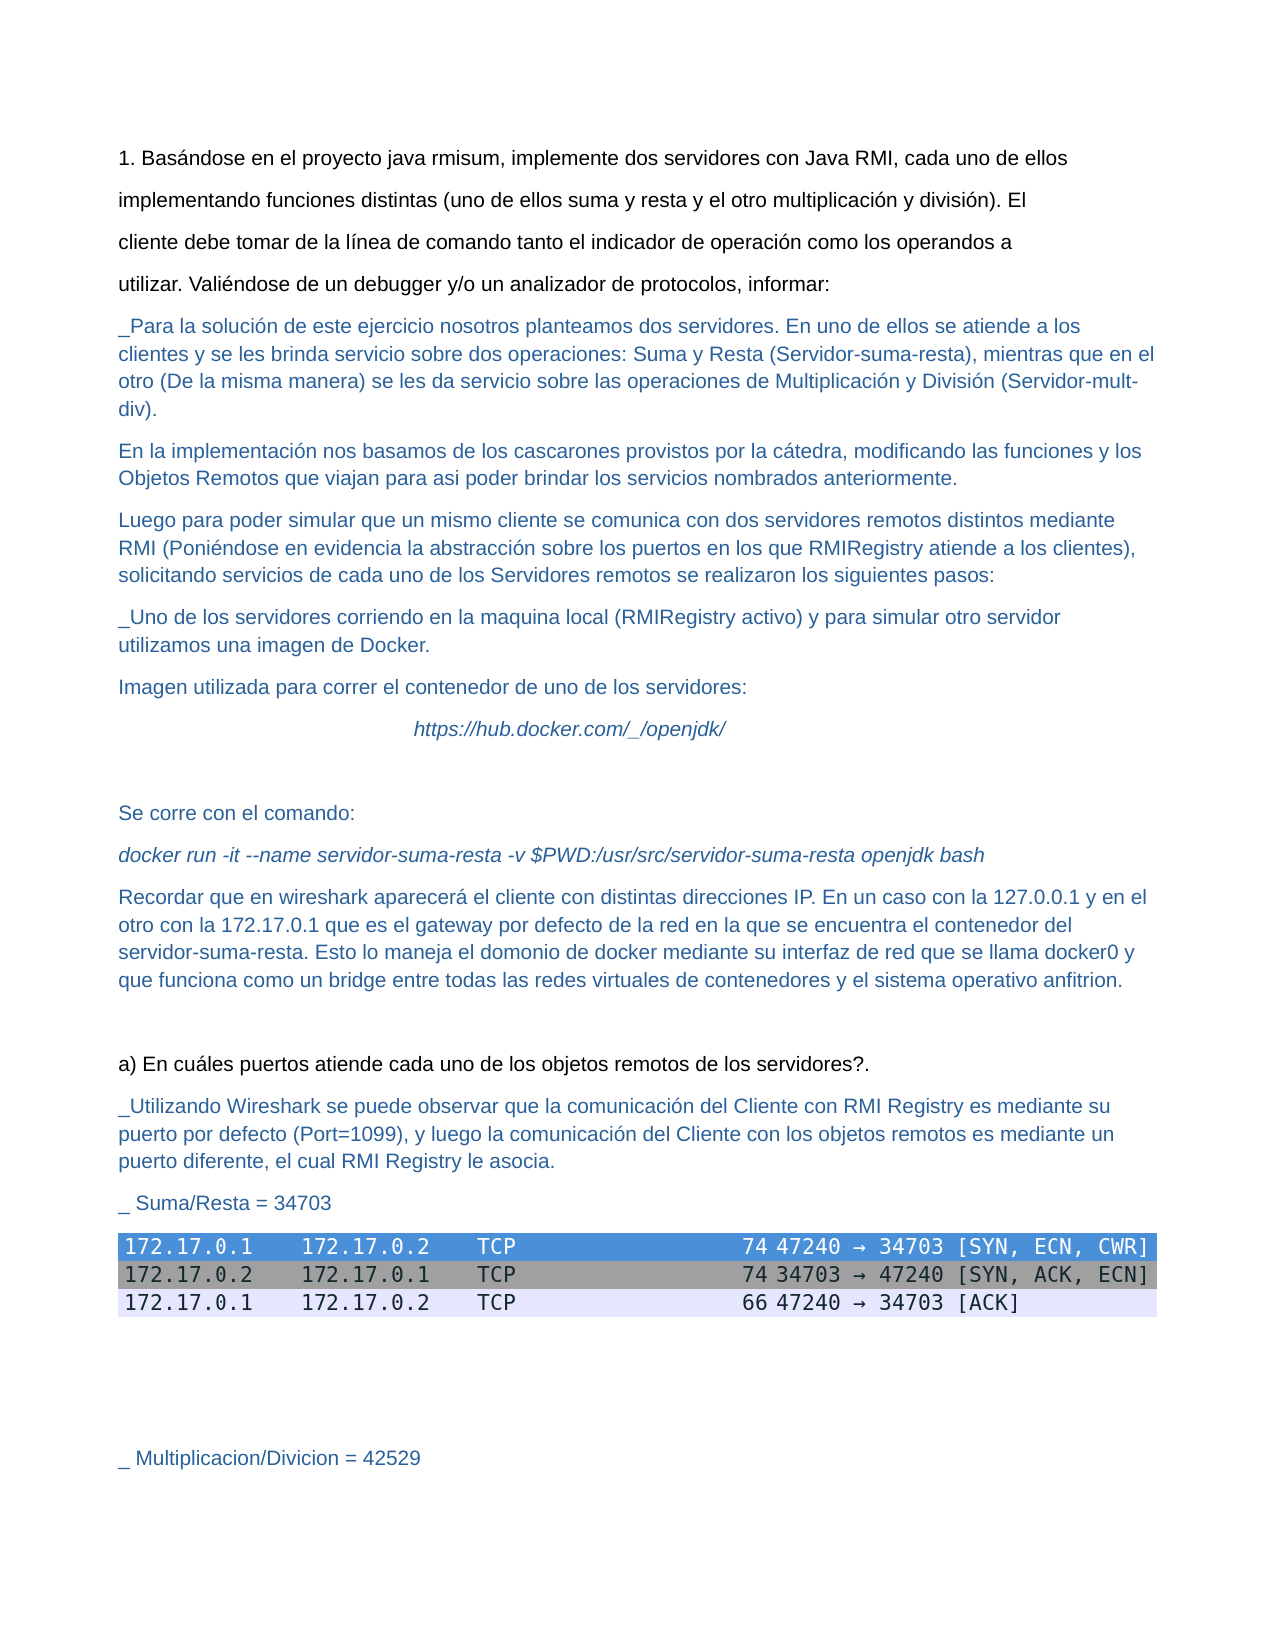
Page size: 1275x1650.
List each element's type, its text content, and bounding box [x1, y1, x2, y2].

text cliente debe tomar de la línea de comando tanto el indicador de operación como los operandos a [118, 230, 1157, 254]
picture [118, 1233, 1157, 1317]
text _Uno de los servidores corriendo en la maquina local (RMIRegistry activo) y para simular otro servidor utilizamos una imagen de Docker. [118, 605, 1157, 657]
text Luego para poder simular que un mismo cliente se comunica con dos servidores remotos distintos mediante RMI (Poniéndose en evidencia la abstracción sobre los puertos en los que RMIRegistry atiende a los clientes), solicitando servicios de cada uno de los Servidores remotos se realizaron los siguientes pasos: [118, 508, 1157, 587]
text _Para la solución de este ejercicio nosotros planteamos dos servidores. En uno de ellos se atiende a los clientes y se les brinda servicio sobre dos operaciones: Suma y Resta (Servidor-suma-resta), mientras que en el otro (De la misma manera) se les da servicio sobre las operaciones de Multiplicación y División (Servidor-mult-div). [118, 314, 1157, 420]
text implementando funciones distintas (uno de ellos suma y resta y el otro multiplicación y división). El [118, 188, 1157, 212]
text Se corre con el comando: [118, 801, 1157, 825]
text _ Suma/Resta = 34703 [118, 1191, 1157, 1215]
text _Utilizando Wireshark se puede observar que la comunicación del Cliente con RMI Registry es mediante su puerto por defecto (Port=1099), y luego la comunicación del Cliente con los objetos remotos es mediante un puerto diferente, el cual RMI Registry le asocia. [118, 1094, 1157, 1173]
text https://hub.docker.com/_/openjdk/ [118, 717, 1157, 741]
text utilizar. Valiéndose de un debugger y/o un analizador de protocolos, informar: [118, 272, 1157, 296]
text docker run -it --name servidor-suma-resta -v $PWD:/usr/src/servidor-suma-resta openjdk bash [118, 843, 1157, 867]
text 1. Basándose en el proyecto java rmisum, implemente dos servidores con Java RMI, cada uno de ellos [118, 118, 1157, 169]
text Recordar que en wireshark aparecerá el cliente con distintas direcciones IP. En un caso con la 127.0.0.1 y en el otro con la 172.17.0.1 que es el gateway por defecto de la red en la que se encuentra el contenedor del servidor-suma-resta. Esto lo maneja el domonio de docker mediante su interfaz de red que se llama docker0 y que funciona como un bridge entre todas las redes virtuales de contenedores y el sistema operativo anfitrion. [118, 885, 1157, 992]
text _ Multiplicacion/Divicion = 42529 [118, 1446, 1157, 1470]
text a) En cuáles puertos atiende cada uno de los objetos remotos de los servidores?. [118, 1052, 1157, 1076]
text En la implementación nos basamos de los cascarones provistos por la cátedra, modificando las funciones y los Objetos Remotos que viajan para asi poder brindar los servicios nombrados anteriormente. [118, 438, 1157, 490]
text Imagen utilizada para correr el contenedor de uno de los servidores: [118, 675, 1157, 699]
